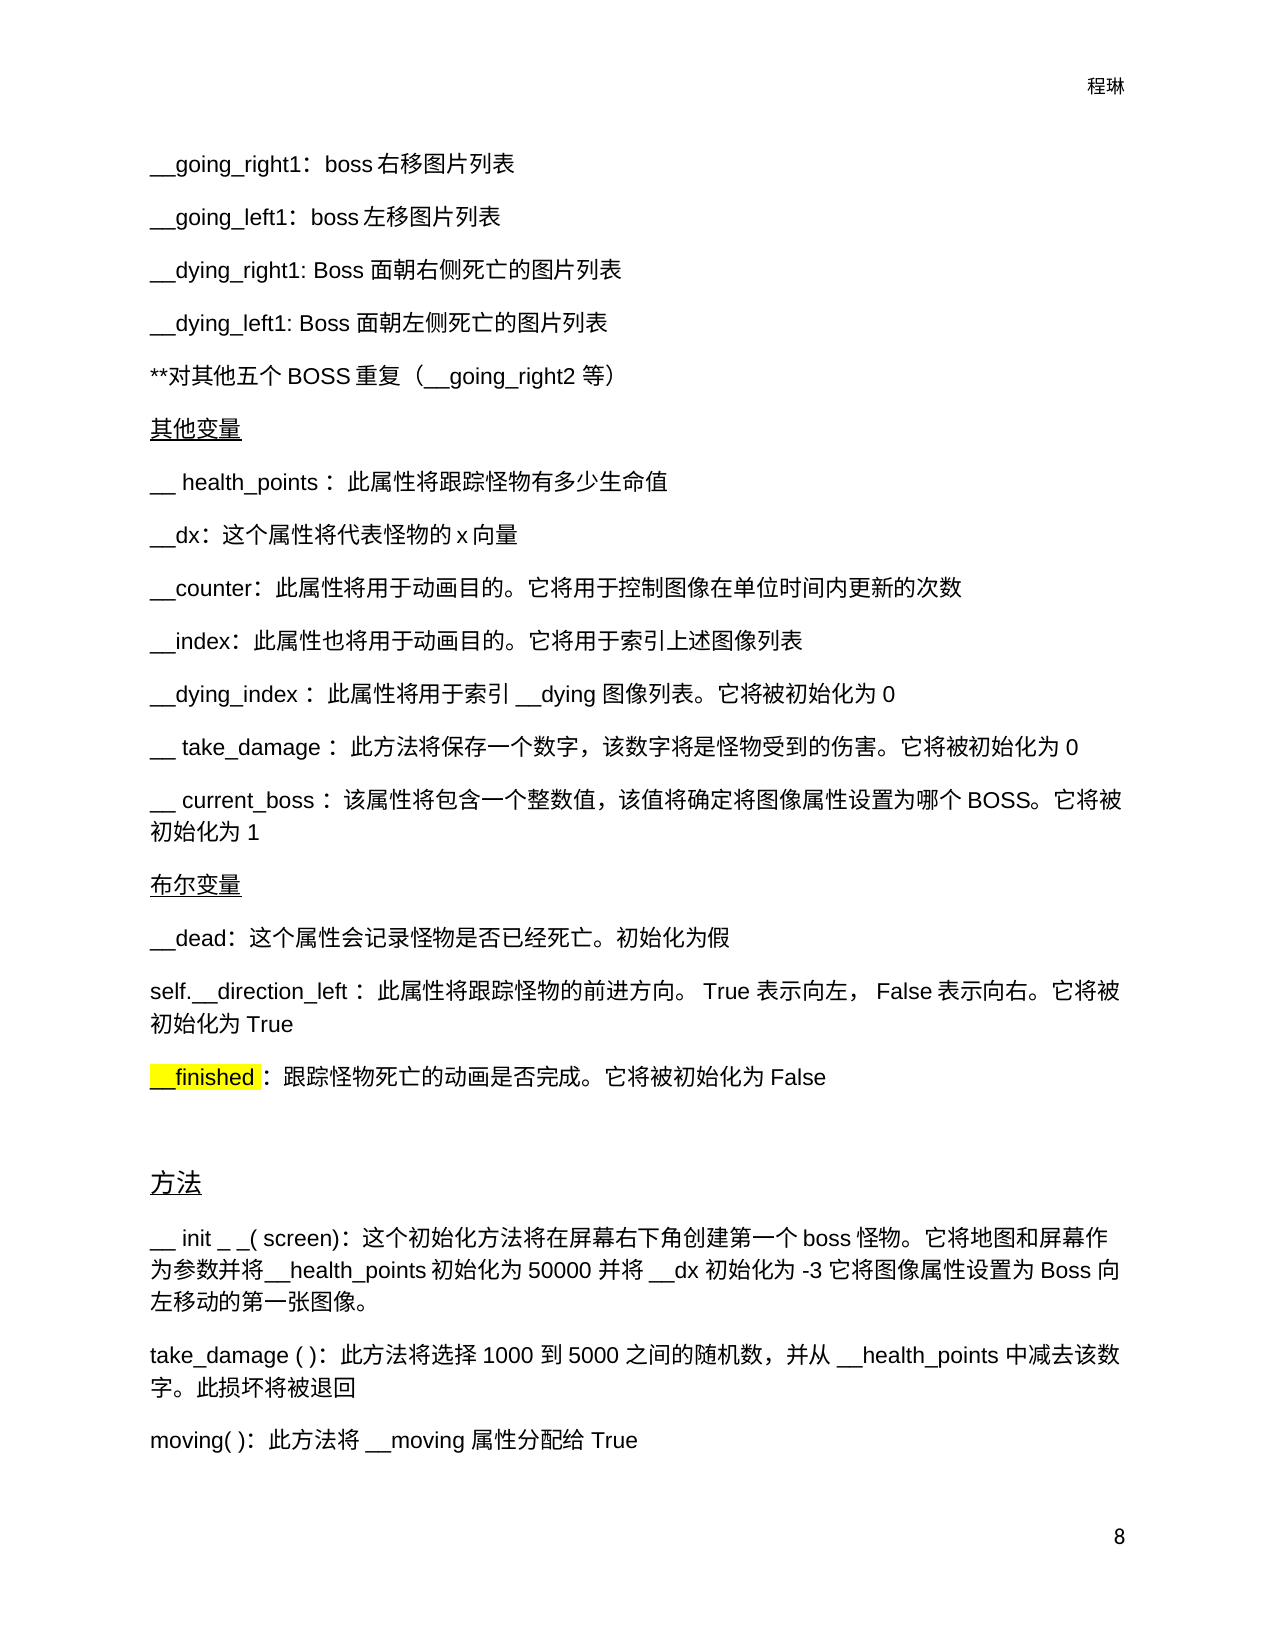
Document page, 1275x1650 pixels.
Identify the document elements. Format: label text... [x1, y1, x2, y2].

text 方法 [150, 1167, 1125, 1198]
text self.__direction_left ：此属性将跟踪怪物的前进方向。 True 表示向左， False表示向右。它将被初始化为True [150, 977, 1125, 1038]
text take_damage ( )：此方法将选择 1000 到 5000 之间的随机数，并从 __health_points 中减去该数字。此损坏将被退回 [150, 1341, 1125, 1402]
text __ take_damage ：此方法将保存一个数字，该数字将是怪物受到的伤害。它将被初始化为 0 [150, 733, 1125, 761]
text __dying_left1: Boss 面朝左侧死亡的图片列表 [150, 309, 1125, 337]
text **对其他五个BOSS重复（__going_right2 等） [150, 362, 1125, 390]
text moving( )：此方法将 __moving 属性分配给 True [150, 1427, 1125, 1455]
text __going_left1：boss左移图片列表 [150, 203, 1125, 231]
text __dying_right1: Boss 面朝右侧死亡的图片列表 [150, 256, 1125, 284]
text __ health_points ：此属性将跟踪怪物有多少生命值 [150, 468, 1125, 496]
text __dead：这个属性会记录怪物是否已经死亡。初始化为假 [150, 924, 1125, 952]
text __going_right1：boss右移图片列表 [150, 150, 1125, 178]
text __dying_index ：此属性将用于索引 __dying 图像列表。它将被初始化为 0 [150, 680, 1125, 708]
text __index：此属性也将用于动画目的。它将用于索引上述图像列表 [150, 627, 1125, 655]
text __dx：这个属性将代表怪物的x向量 [150, 521, 1125, 549]
text __finished ：跟踪怪物死亡的动画是否完成。它将被初始化为 False [150, 1063, 1125, 1091]
text 其他变量 [150, 415, 1125, 443]
text __counter：此属性将用于动画目的。它将用于控制图像在单位时间内更新的次数 [150, 574, 1125, 602]
text 布尔变量 [150, 871, 1125, 899]
text __ init _ _( screen)：这个初始化方法将在屏幕右下角创建第一个boss怪物。它将地图和屏幕作为参数并将__health_points初始化为 50000 并将 __dx 初始化为 -3 它将图像属性设置为 Boss 向左移动的第一张图像。 [150, 1224, 1125, 1316]
text __ current_boss ：该属性将包含一个整数值，该值将确定将图像属性设置为哪个BOSS。它将被初始化为 1 [150, 786, 1125, 846]
